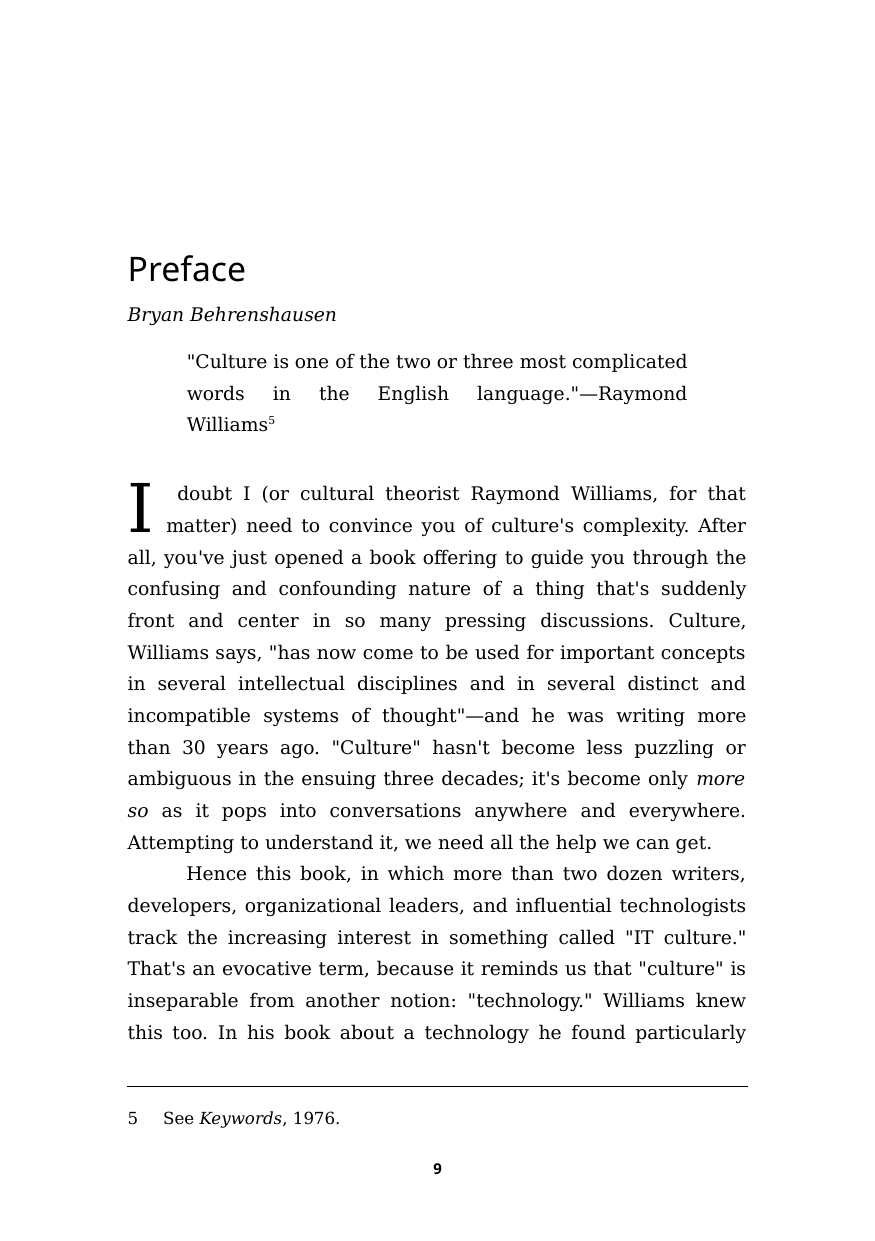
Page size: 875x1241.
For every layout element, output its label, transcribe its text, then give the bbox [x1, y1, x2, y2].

subtitle Preface [127, 246, 747, 292]
text I doubt I (or cultural theorist Raymond Williams, for that matter) need to convince you of culture's complexity. After all, you've just opened a book offering to guide you through the confusing and confounding nature of a thing that's suddenly front and center in so many pressing discussions. Culture, Williams says, "has now come to be used for important concepts in several intellectual disciplines and in several distinct and incompatible systems of thought"—and he was writing more than 30 years ago. "Culture" hasn't become less puzzling or ambiguous in the ensuing three decades; it's become only more so as it pops into conversations anywhere and everywhere. Attempting to understand it, we need all the help we can get. [127, 483, 747, 854]
text Hence this book, in which more than two dozen writers, developers, organizational leaders, and influential technologists track the increasing interest in something called "IT culture." That's an evocative term, because it reminds us that "culture" is inseparable from another notion: "technology." Williams knew this too. In his book about a technology he found particularly [127, 863, 747, 1044]
text See Keywords, 1976. [127, 1109, 747, 1128]
text Bryan Behrenshausen [127, 304, 747, 326]
text "Culture is one of the two or three most complicated words in the English language."—Raymond Williams [187, 351, 688, 436]
